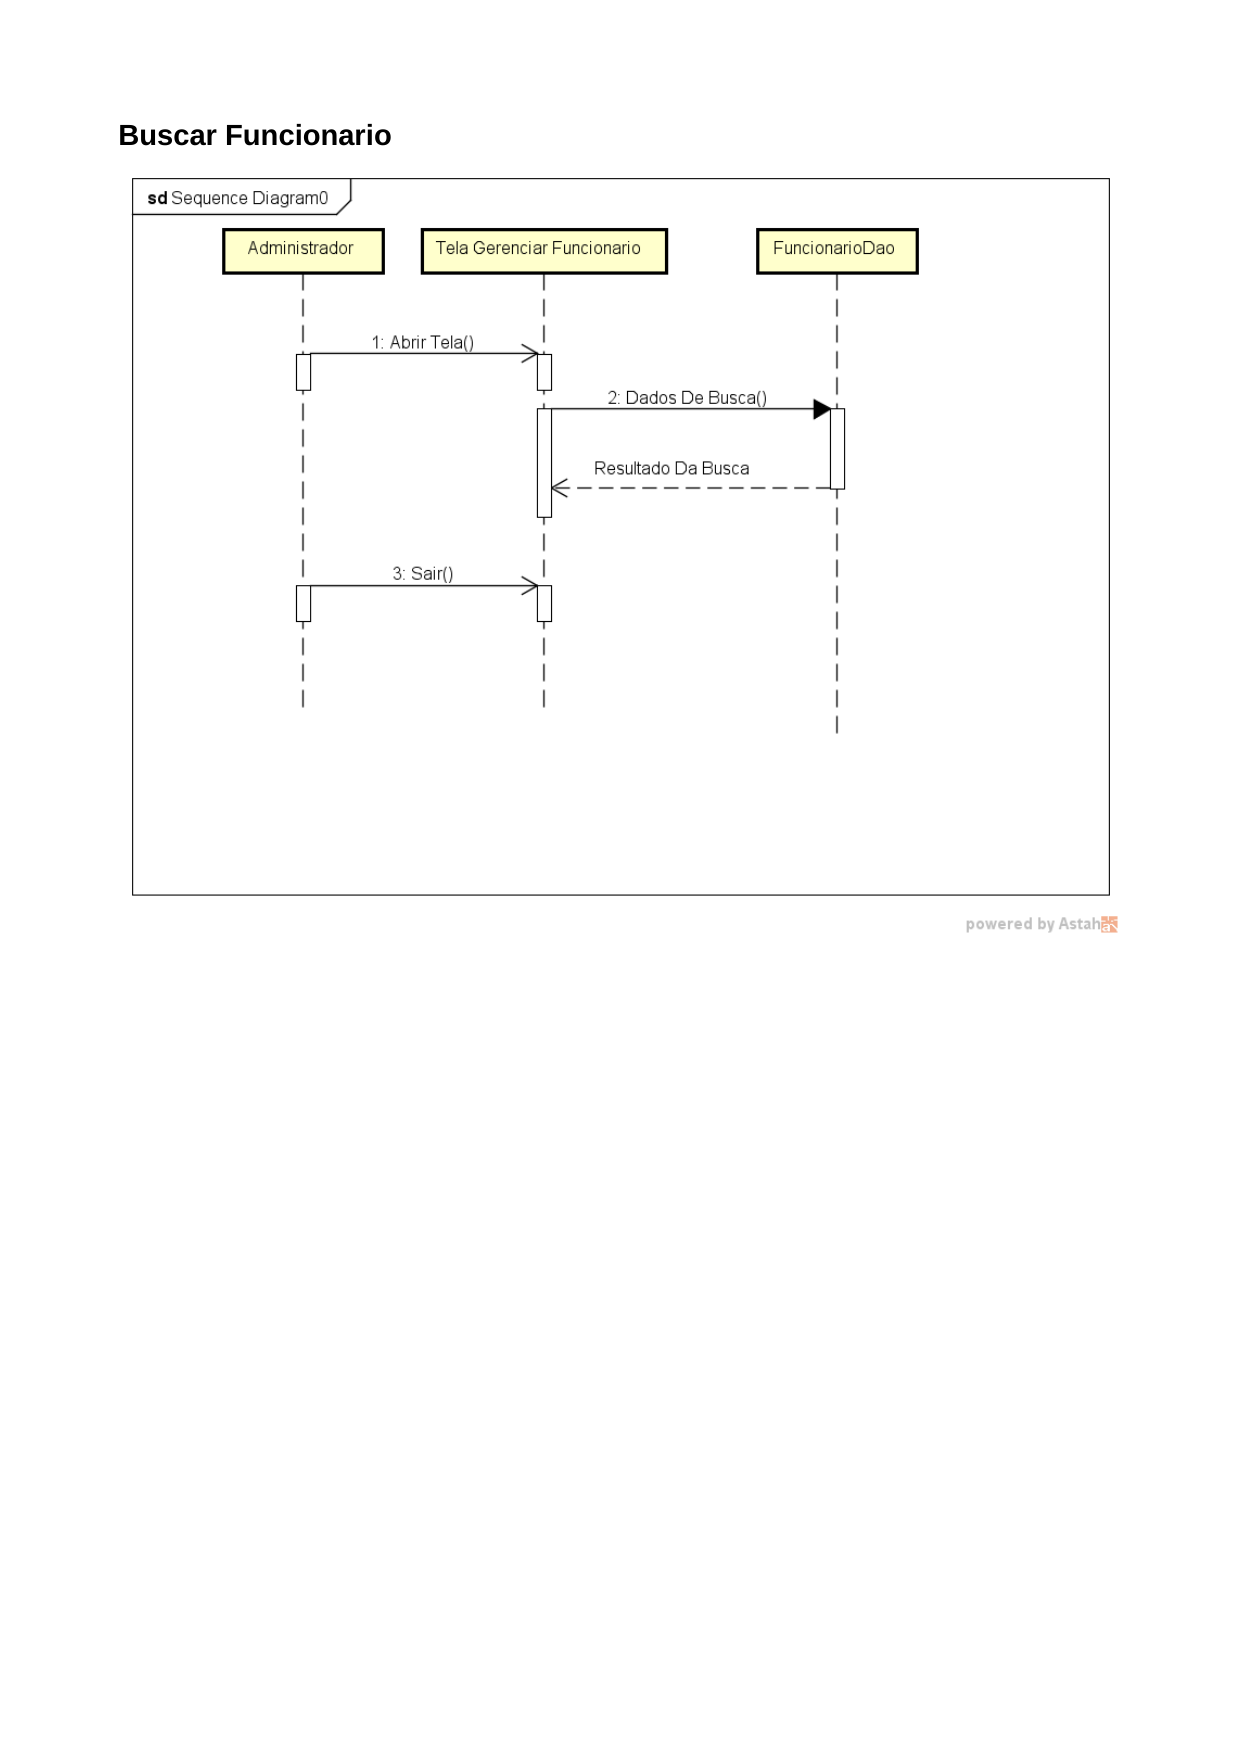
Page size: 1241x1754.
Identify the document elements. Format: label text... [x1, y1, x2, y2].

subtitle Buscar Funcionario [118, 118, 1122, 152]
picture [118, 164, 1123, 938]
